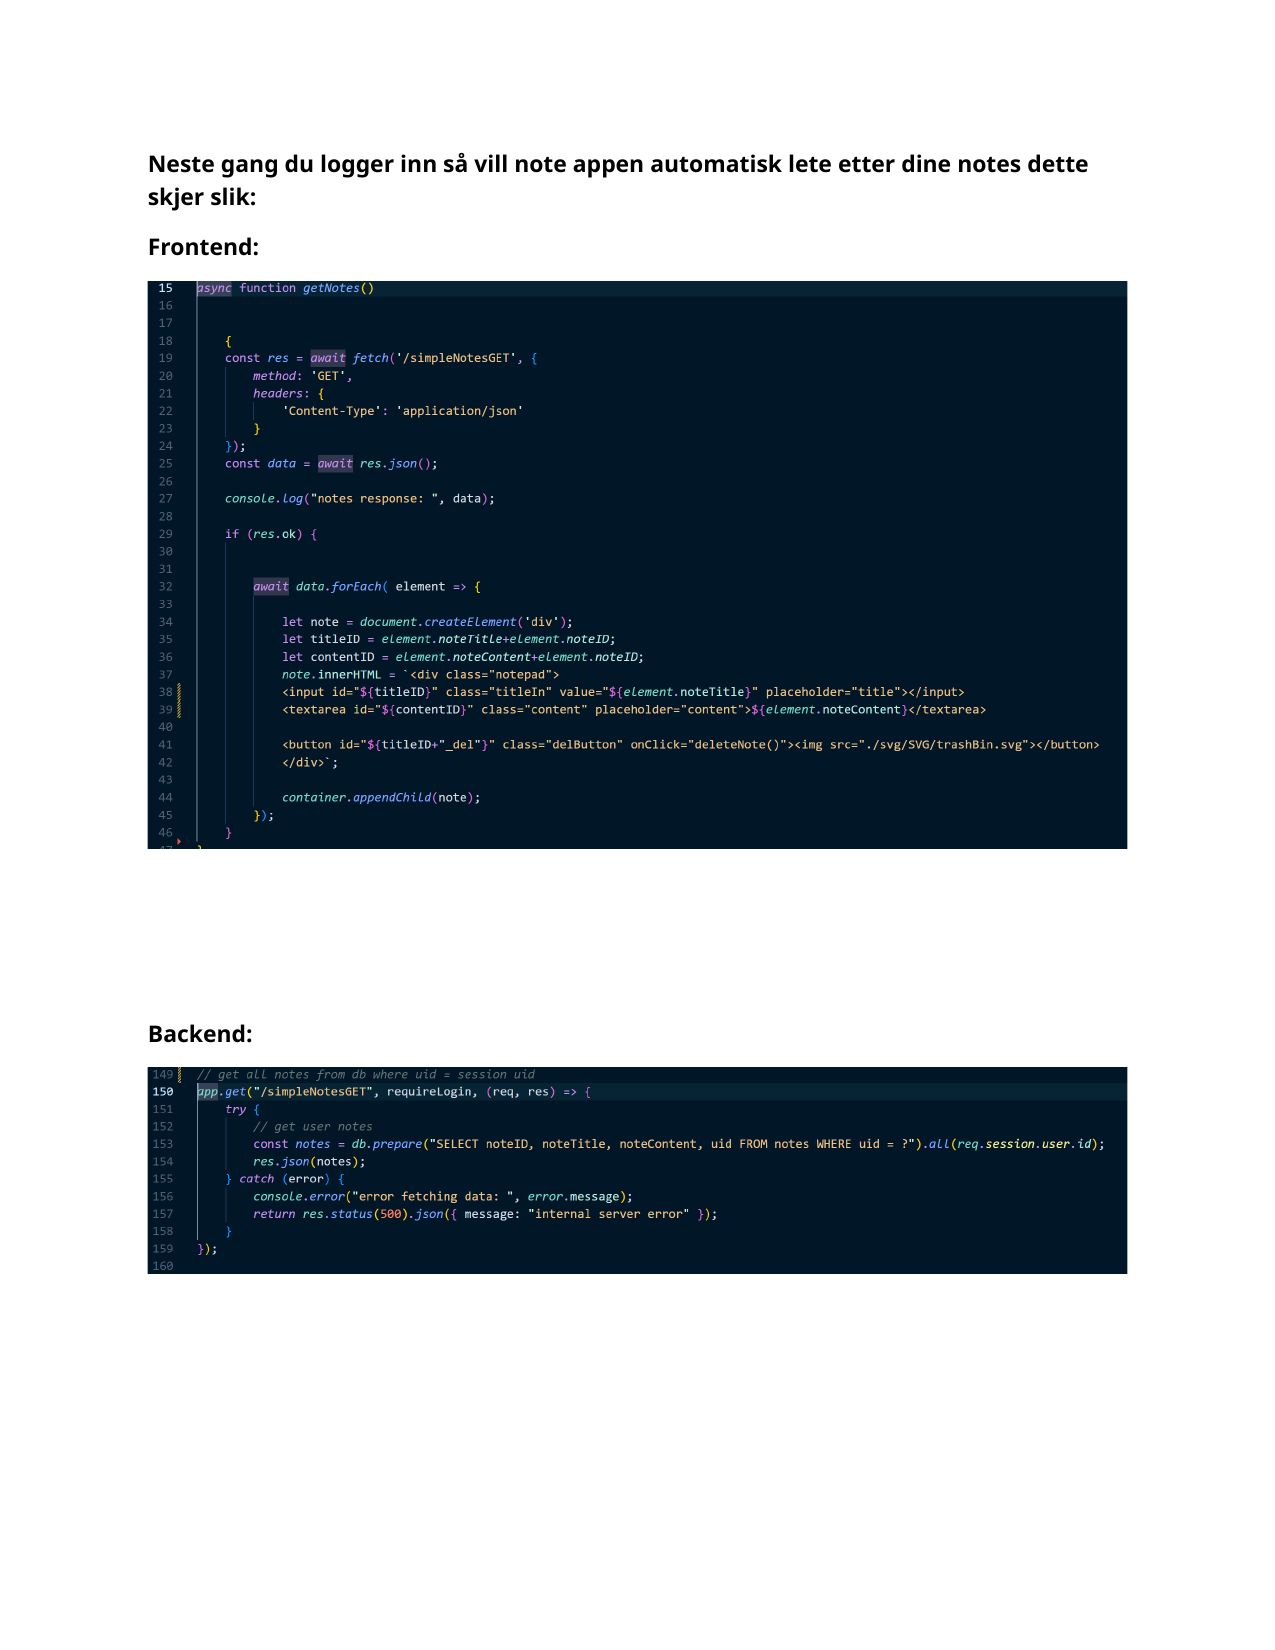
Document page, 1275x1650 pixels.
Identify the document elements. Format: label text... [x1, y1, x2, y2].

text Backend: [148, 1018, 1127, 1049]
text Frontend: [148, 231, 1127, 262]
text Neste gang du logger inn så vill note appen automatisk lete etter dine notes dette skjer slik: [148, 148, 1127, 212]
